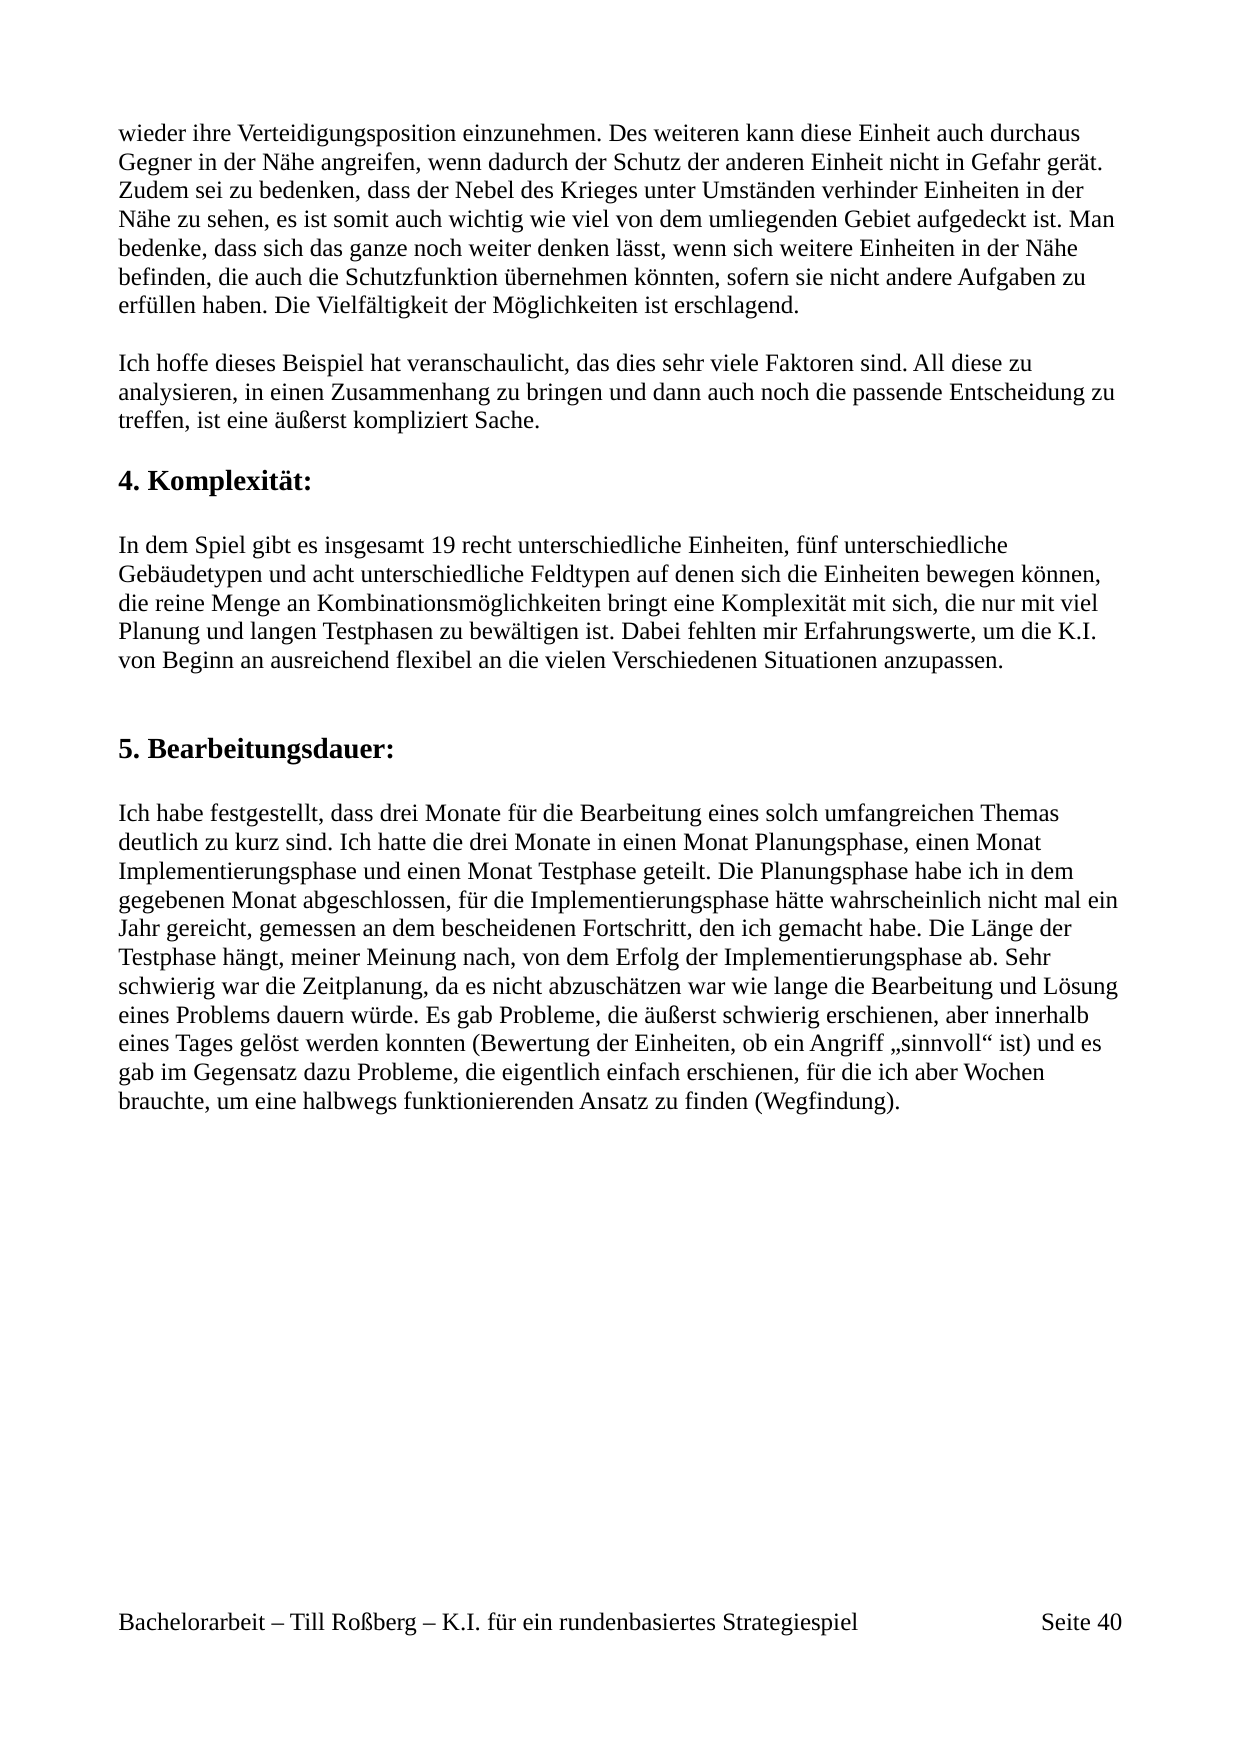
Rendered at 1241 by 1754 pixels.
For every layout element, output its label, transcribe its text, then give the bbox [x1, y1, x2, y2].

text Ich hoffe dieses Beispiel hat veranschaulicht, das dies sehr viele Faktoren sind. All diese zu analysieren, in einen Zusammenhang zu bringen und dann auch noch die passende Entscheidung zu treffen, ist eine äußerst kompliziert Sache. [118, 348, 1122, 434]
text 5. Bearbeitungsdauer: [118, 731, 1122, 765]
text wieder ihre Verteidigungsposition einzunehmen. Des weiteren kann diese Einheit auch durchaus Gegner in der Nähe angreifen, wenn dadurch der Schutz der anderen Einheit nicht in Gefahr gerät. Zudem sei zu bedenken, dass der Nebel des Krieges unter Umständen verhinder Einheiten in der Nähe zu sehen, es ist somit auch wichtig wie viel von dem umliegenden Gebiet aufgedeckt ist. Man bedenke, dass sich das ganze noch weiter denken lässt, wenn sich weitere Einheiten in der Nähe befinden, die auch die Schutzfunktion übernehmen könnten, sofern sie nicht andere Aufgaben zu erfüllen haben. Die Vielfältigkeit der Möglichkeiten ist erschlagend. [118, 118, 1122, 319]
text Ich habe festgestellt, dass drei Monate für die Bearbeitung eines solch umfangreichen Themas deutlich zu kurz sind. Ich hatte die drei Monate in einen Monat Planungsphase, einen Monat Implementierungsphase und einen Monat Testphase geteilt. Die Planungsphase habe ich in dem gegebenen Monat abgeschlossen, für die Implementierungsphase hätte wahrscheinlich nicht mal ein Jahr gereicht, gemessen an dem bescheidenen Fortschritt, den ich gemacht habe. Die Länge der Testphase hängt, meiner Meinung nach, von dem Erfolg der Implementierungsphase ab. Sehr schwierig war die Zeitplanung, da es nicht abzuschätzen war wie lange die Bearbeitung und Lösung eines Problems dauern würde. Es gab Probleme, die äußerst schwierig erschienen, aber innerhalb eines Tages gelöst werden konnten (Bewertung der Einheiten, ob ein Angriff „sinnvoll“ ist) und es gab im Gegensatz dazu Probleme, die eigentlich einfach erschienen, für die ich aber Wochen brauchte, um eine halbwegs funktionierenden Ansatz zu finden (Wegfindung). [118, 798, 1122, 1115]
text 4. Komplexität: [118, 463, 1122, 497]
text In dem Spiel gibt es insgesamt 19 recht unterschiedliche Einheiten, fünf unterschiedliche Gebäudetypen und acht unterschiedliche Feldtypen auf denen sich die Einheiten bewegen können, die reine Menge an Kombinationsmöglichkeiten bringt eine Komplexität mit sich, die nur mit viel Planung und langen Testphasen zu bewältigen ist. Dabei fehlten mir Erfahrungswerte, um die K.I. von Beginn an ausreichend flexibel an die vielen Verschiedenen Situationen anzupassen. [118, 530, 1122, 674]
